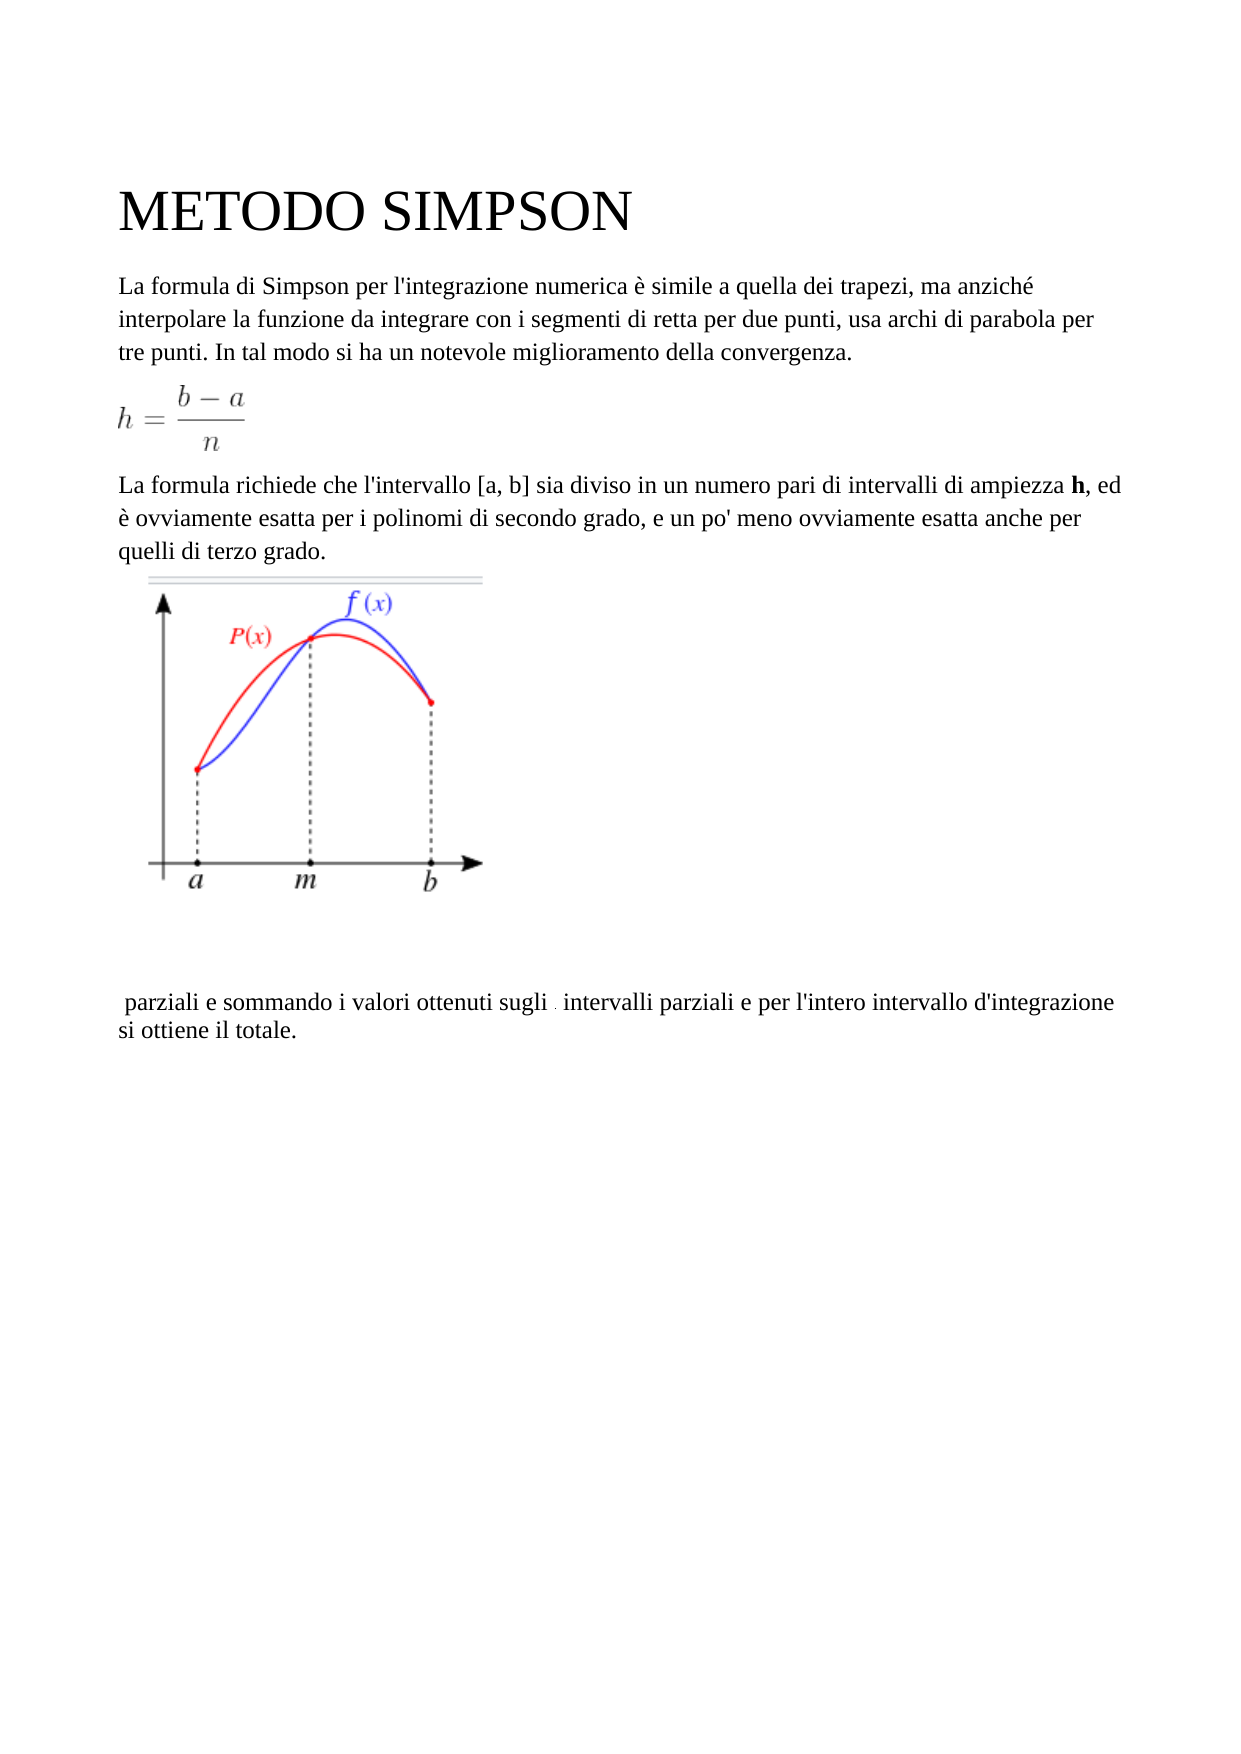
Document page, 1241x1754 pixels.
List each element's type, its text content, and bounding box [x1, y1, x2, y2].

text METODO SIMPSON [118, 176, 1122, 243]
picture [148, 572, 483, 895]
picture [118, 385, 245, 451]
text parziali e sommando i valori ottenuti sugli intervalli parziali e per l'intero intervallo d'integrazione si ottiene il totale. [118, 987, 1122, 1044]
text La formula richiede che l'intervallo [a, b] sia diviso in un numero pari di intervalli di ampiezza h, ed è ovviamente esatta per i polinomi di secondo grado, e un po' meno ovviamente esatta anche per quelli di terzo grado. [118, 470, 1122, 565]
text La formula di Simpson per l'integrazione numerica è simile a quella dei trapezi, ma anziché interpolare la funzione da integrare con i segmenti di retta per due punti, usa archi di parabola per tre punti. In tal modo si ha un notevole miglioramento della convergenza. [118, 271, 1122, 366]
